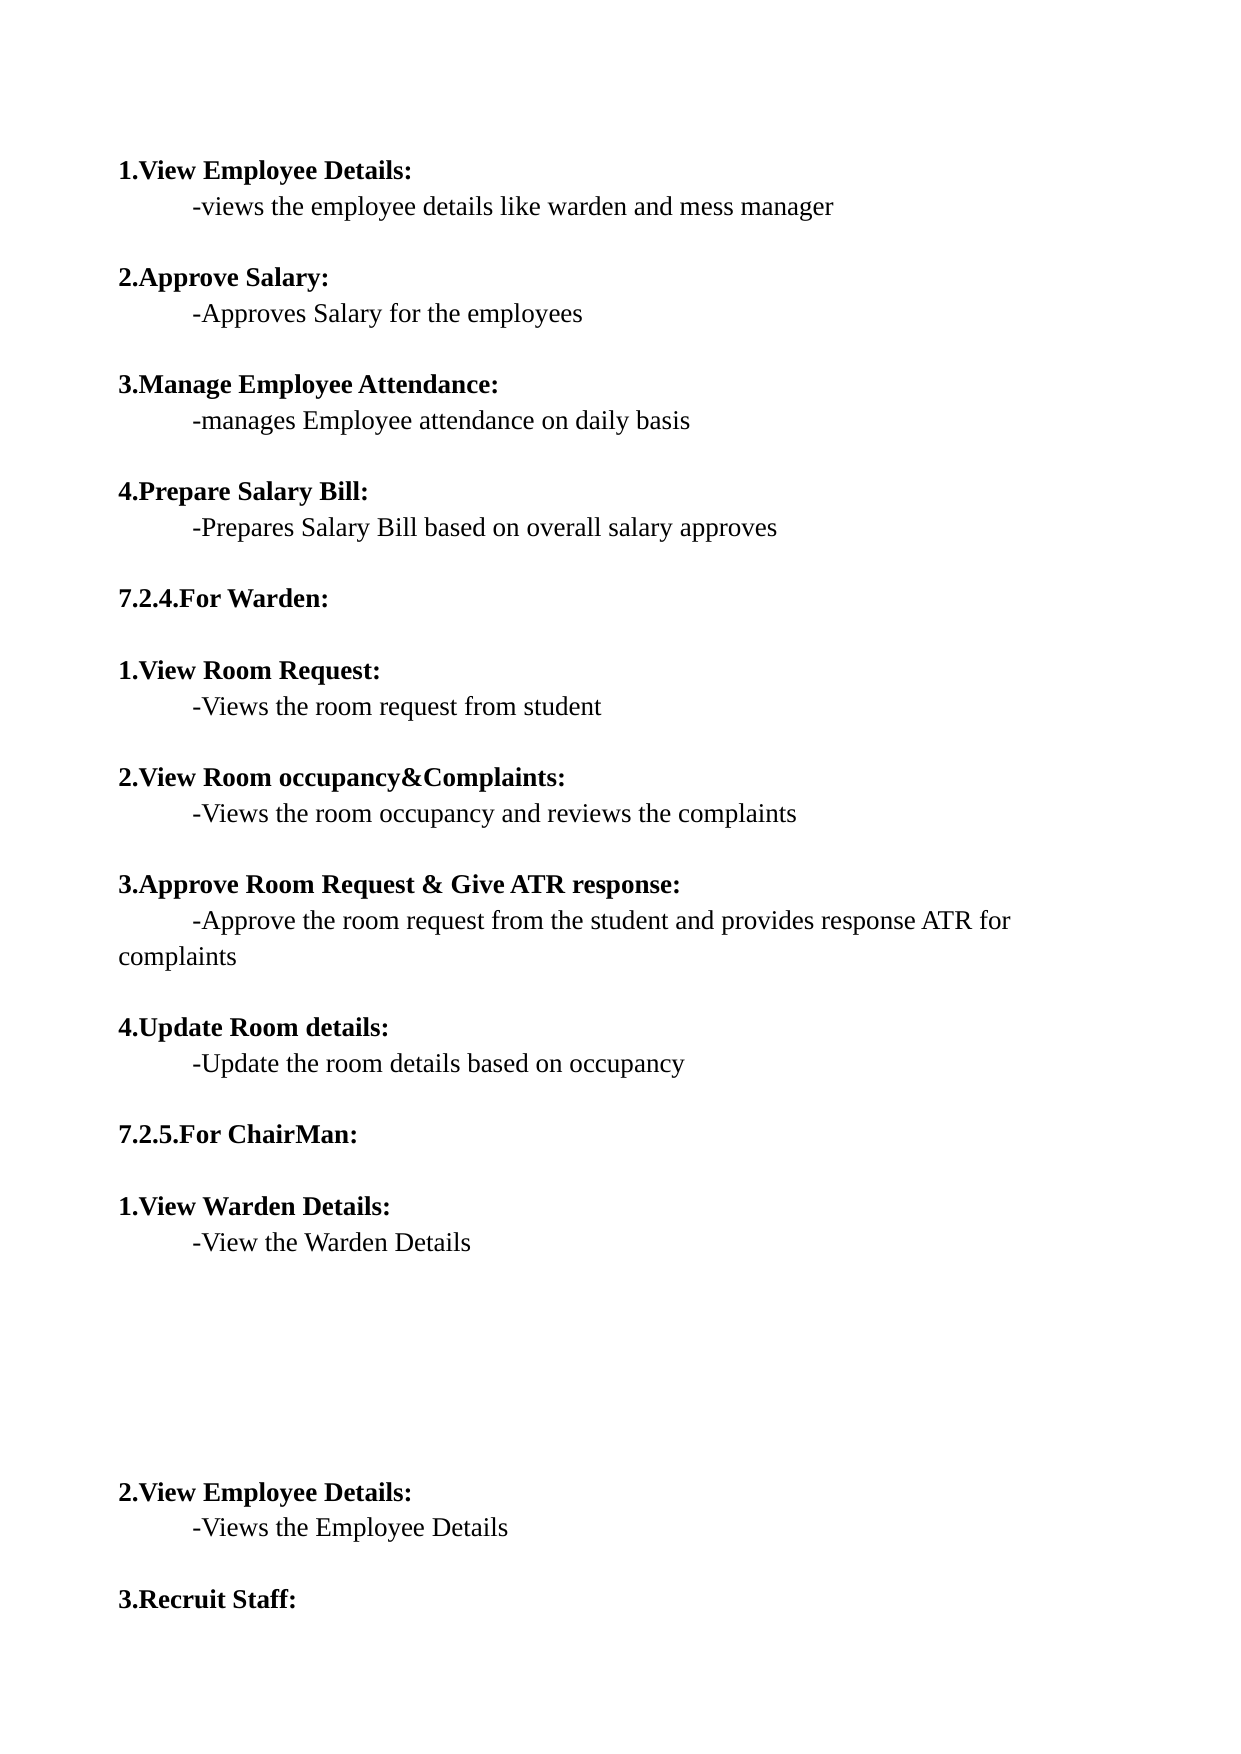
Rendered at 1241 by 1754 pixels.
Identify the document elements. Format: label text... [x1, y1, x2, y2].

text 4.Update Room details: [118, 1011, 1122, 1042]
text 2.Approve Salary: [118, 261, 1122, 292]
text -manages Employee attendance on daily basis [118, 404, 1122, 435]
text -Prepares Salary Bill based on overall salary approves [118, 511, 1122, 542]
text 3.Approve Room Request & Give ATR response: [118, 868, 1122, 899]
text 2.View Employee Details: [118, 1476, 1122, 1507]
text -views the employee details like warden and mess manager [118, 189, 1122, 221]
text -Views the room occupancy and reviews the complaints [118, 797, 1122, 828]
text 3.Recruit Staff: [118, 1583, 1122, 1614]
text 2.View Room occupancy&Complaints: [118, 761, 1122, 792]
text 1.View Warden Details: [118, 1190, 1122, 1221]
text 7.2.5.For ChairMan: [118, 1118, 1122, 1150]
text 3.Manage Employee Attendance: [118, 368, 1122, 399]
text -Views the room request from student [118, 690, 1122, 721]
text 1.View Room Request: [118, 654, 1122, 685]
text -Approves Salary for the employees [118, 297, 1122, 328]
text 1.View Employee Details: [118, 154, 1122, 185]
text -Update the room details based on occupancy [118, 1047, 1122, 1078]
text 4.Prepare Salary Bill: [118, 475, 1122, 507]
text -View the Warden Details [118, 1226, 1122, 1257]
text -Approve the room request from the student and provides response ATR for complaints [118, 904, 1122, 971]
text 7.2.4.For Warden: [118, 583, 1122, 614]
text -Views the Employee Details [118, 1512, 1122, 1543]
